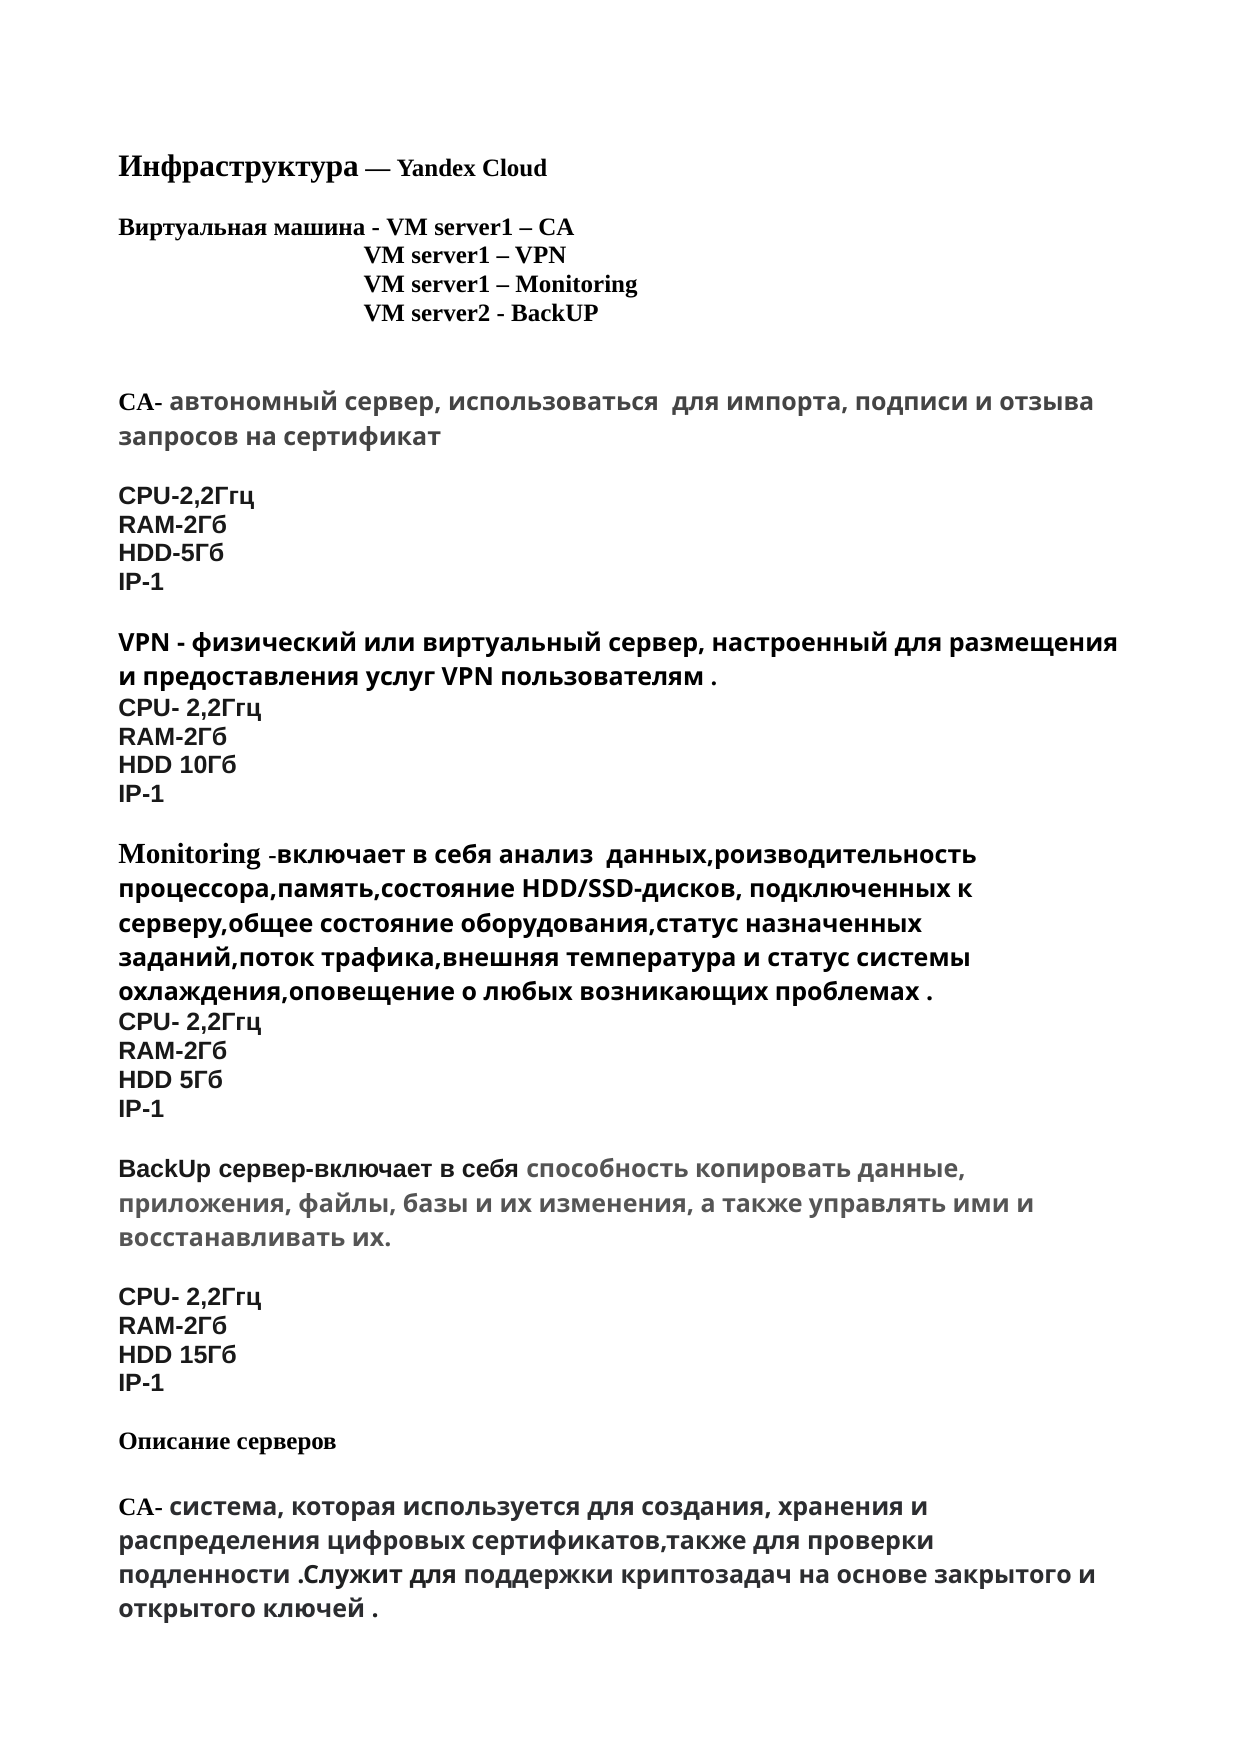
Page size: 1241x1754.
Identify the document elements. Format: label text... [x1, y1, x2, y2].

text HDD 10Гб [118, 750, 1122, 779]
text Описание серверов [118, 1426, 1122, 1454]
text RAM-2Гб [118, 722, 1122, 750]
text HDD 15Гб [118, 1339, 1122, 1368]
text IP-1 [118, 567, 1122, 596]
text CPU- 2,2Ггц [118, 1007, 1122, 1036]
text Инфраструктура — Yandex Cloud [118, 147, 1122, 183]
text IP-1 [118, 779, 1106, 808]
text RAM-2Гб [118, 1311, 1122, 1339]
text Виртуальная машина - VM server1 – CA VM server1 – VPN [118, 183, 1122, 269]
text RAM-2Гб [118, 1036, 1122, 1065]
text Monitoring -включает в себя анализ данных,роизводительность процессора,память,состояние HDD/SSD-дисков, подключенных к серверу,общее состояние оборудования,статус назначенных заданий,поток трафика,внешняя температура и статус системы охлаждения,оповещение о любых возникающих проблемах . [118, 837, 1122, 1007]
text BackUp сервер-включает в себя способность копировать данные, приложения, файлы, базы и их изменения, а также управлять ими и восстанавливать их. [118, 1151, 1106, 1253]
text HDD 5Гб [118, 1065, 1122, 1094]
text CPU-2,2Ггц [118, 481, 1122, 510]
text CPU- 2,2Ггц [118, 693, 1122, 722]
text CPU- 2,2Ггц [118, 1282, 1122, 1311]
text CA- система, которая используется для создания, хранения и распределения цифровых сертификатов,также для проверки подленности .Служит для поддержки криптозадач на основе закрытого и открытого ключей . [118, 1489, 1122, 1625]
text VM server1 – Monitoring [118, 269, 1122, 298]
text IP-1 [118, 1368, 1106, 1397]
text VPN - физический или виртуальный сервер, настроенный для размещения и предоставления услуг VPN пользователям . [118, 625, 1122, 693]
text VM server2 - BackUP [118, 298, 1122, 355]
text RAM-2Гб [118, 510, 1122, 538]
text HDD-5Гб [118, 538, 1122, 567]
text CA- автономный сервер, использоваться для импорта, подписи и отзыва запросов на сертификат [118, 384, 1122, 452]
text IP-1 [118, 1094, 1106, 1122]
